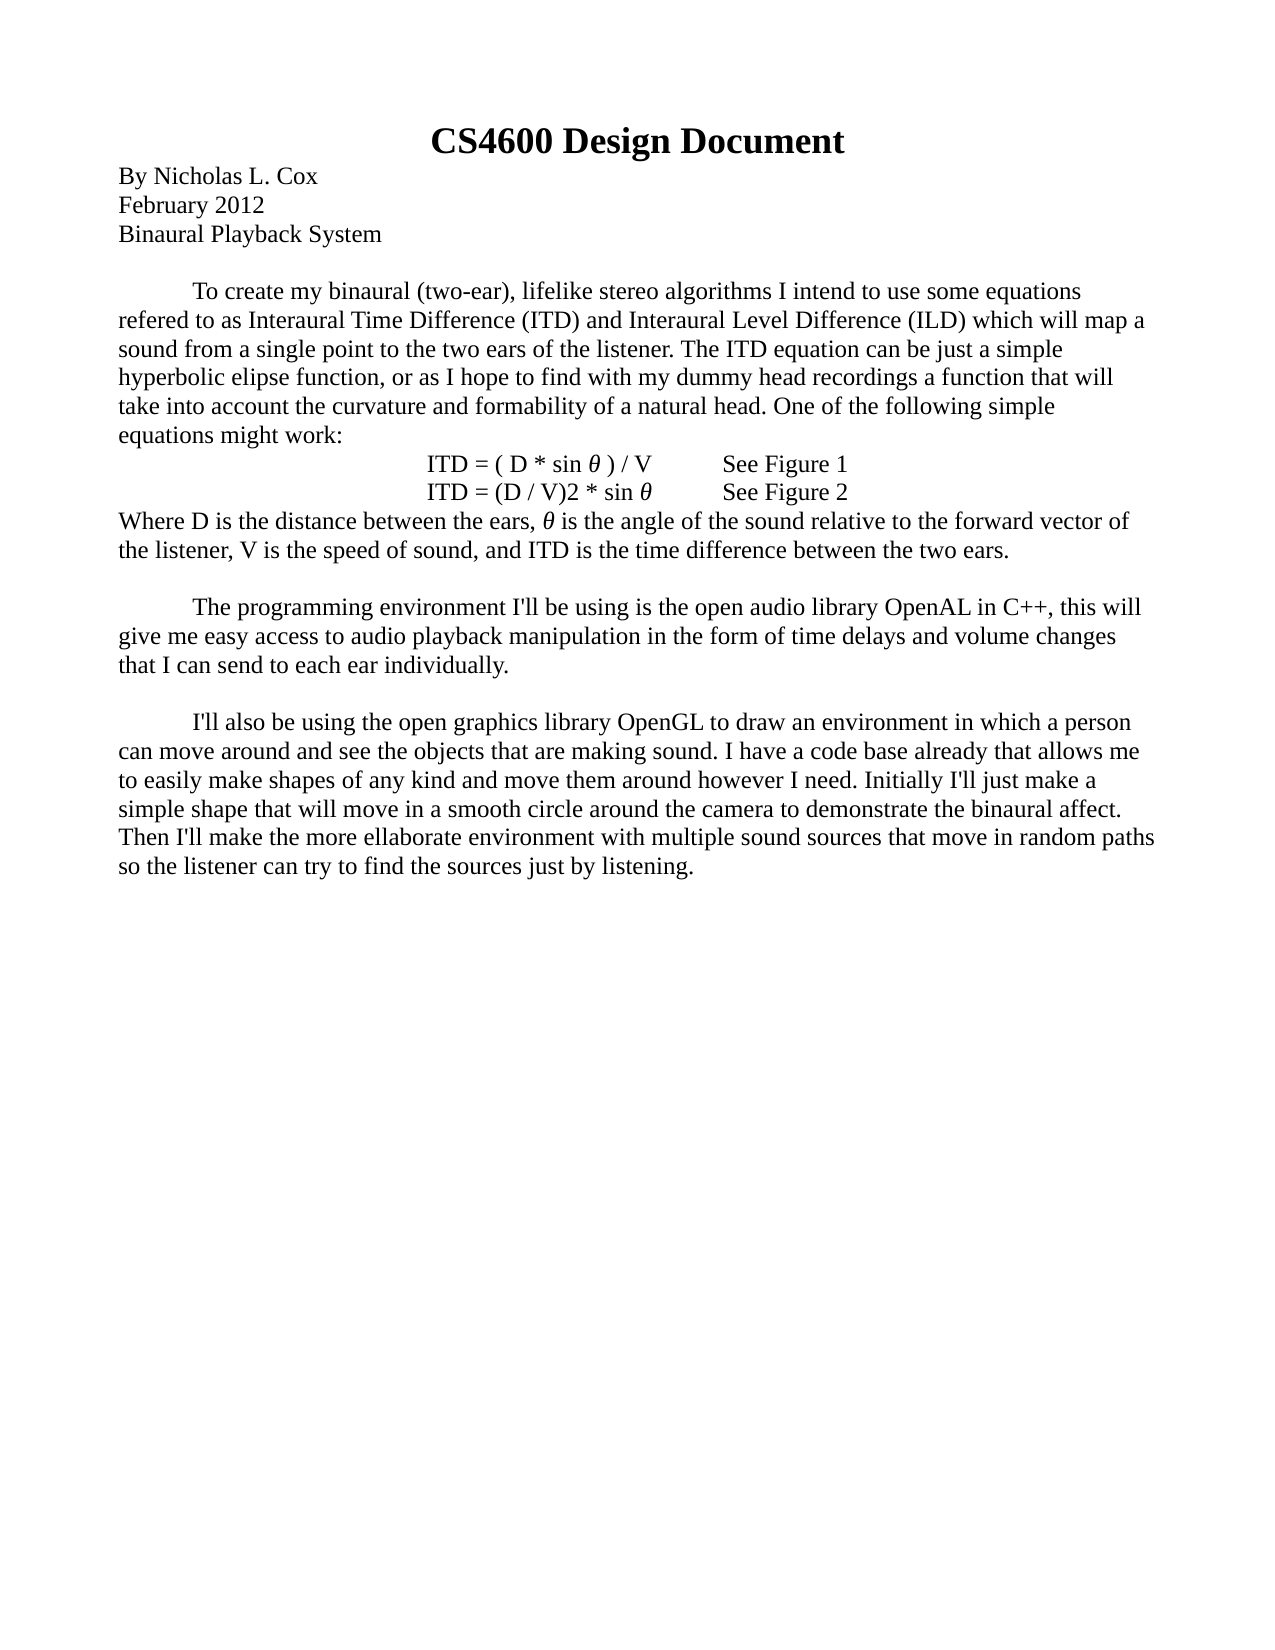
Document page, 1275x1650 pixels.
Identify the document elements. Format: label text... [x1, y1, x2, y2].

text Binaural Playback System [118, 219, 1157, 247]
text I'll also be using the open graphics library OpenGL to draw an environment in which a person can move around and see the objects that are making sound. I have a code base already that allows me to easily make shapes of any kind and move them around however I need. Initially I'll just make a simple shape that will move in a smooth circle around the camera to demonstrate the binaural affect. Then I'll make the more ellaborate environment with multiple sound sources that move in random paths so the listener can try to find the sources just by listening. [118, 707, 1157, 880]
text CS4600 Design Document [118, 118, 1157, 161]
text The programming environment I'll be using is the open audio library OpenAL in C++, this will give me easy access to audio playback manipulation in the form of time delays and volume changes that I can send to each ear individually. [118, 592, 1157, 679]
text To create my binaural (two-ear), lifelike stereo algorithms I intend to use some equations refered to as Interaural Time Difference (ITD) and Interaural Level Difference (ILD) which will map a sound from a single point to the two ears of the listener. The ITD equation can be just a simple hyperbolic elipse function, or as I hope to find with my dummy head recordings a function that will take into account the curvature and formability of a natural head. One of the following simple equations might work: [118, 276, 1157, 449]
text ITD = ( D * sin θ ) / V See Figure 1 [118, 449, 1157, 477]
text ITD = (D / V)2 * sin θ See Figure 2 [118, 477, 1157, 506]
text Where D is the distance between the ears, θ is the angle of the sound relative to the forward vector of the listener, V is the speed of sound, and ITD is the time difference between the two ears. [118, 506, 1157, 564]
text February 2012 [118, 190, 1157, 219]
text By Nicholas L. Cox [118, 161, 1157, 190]
